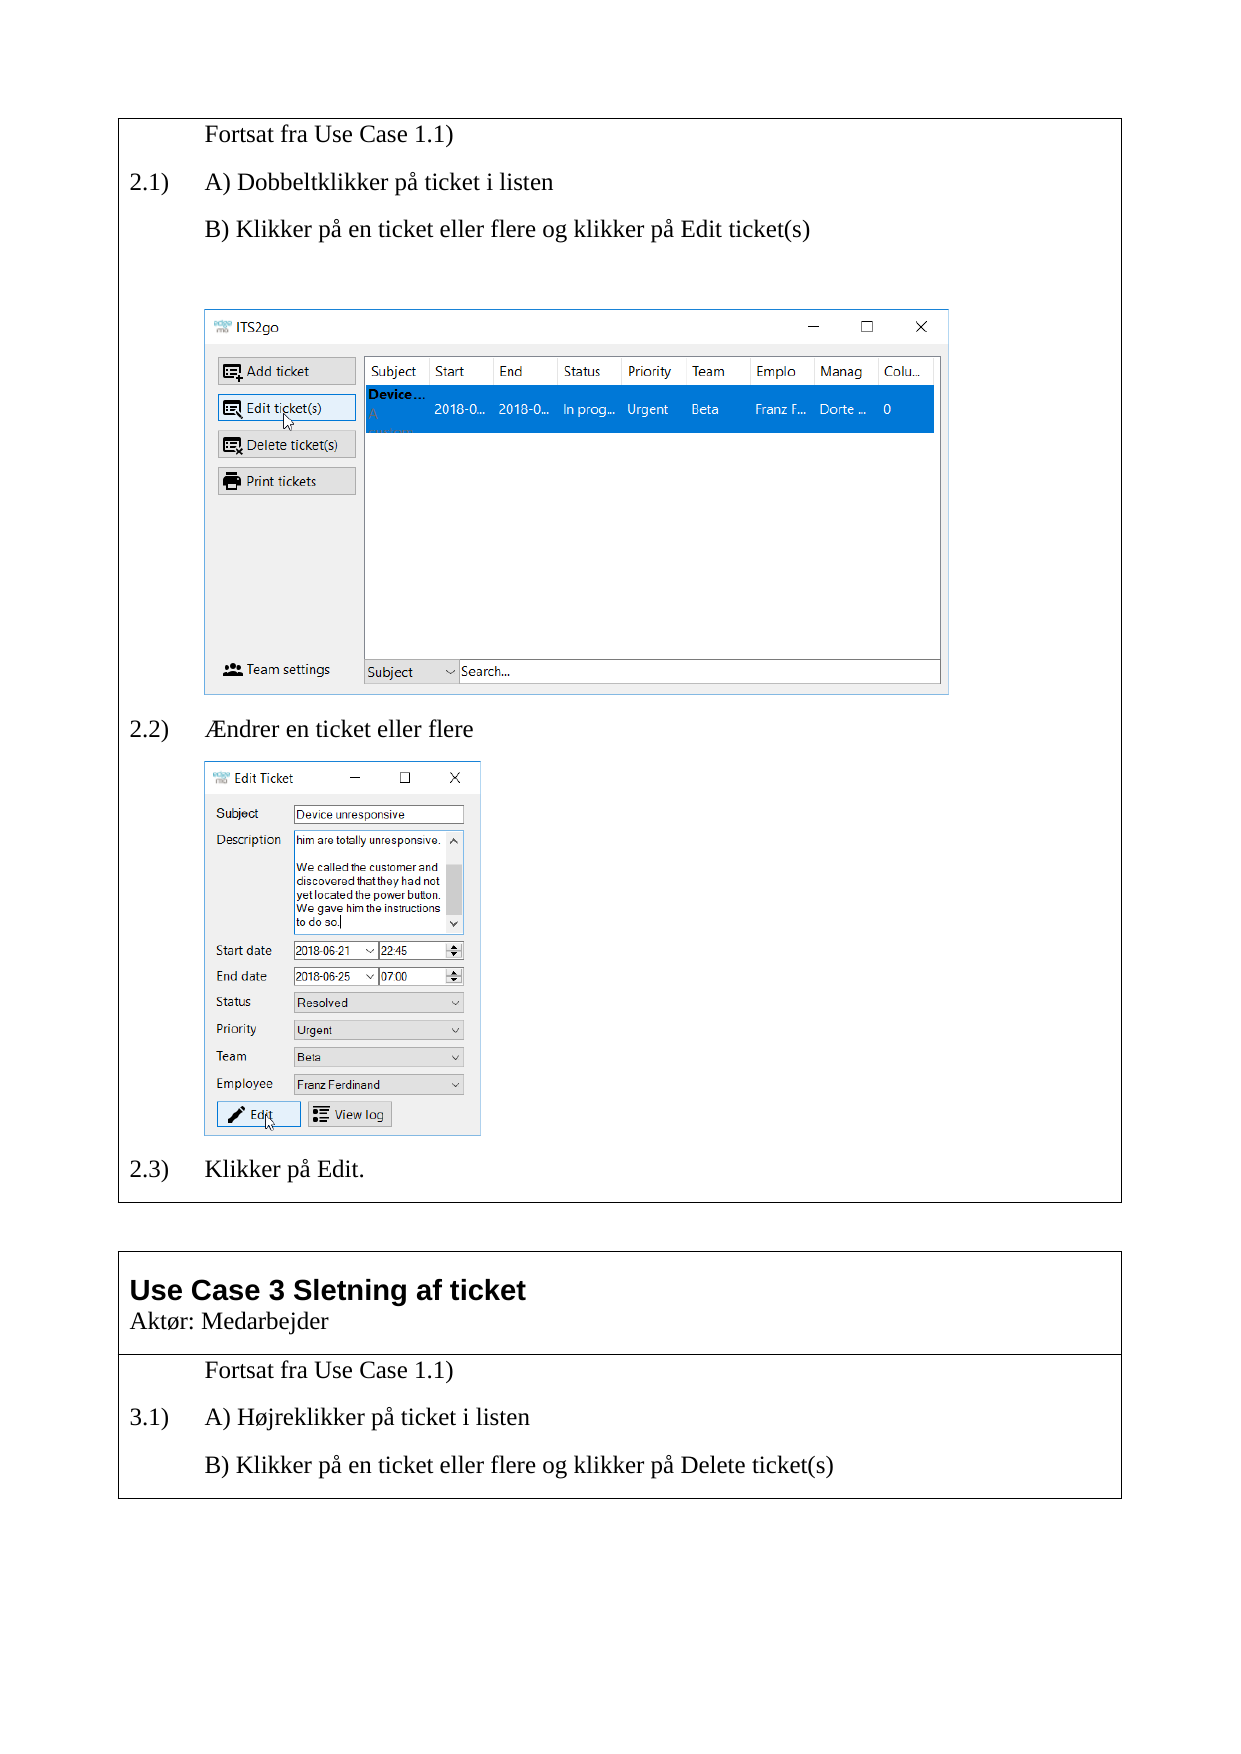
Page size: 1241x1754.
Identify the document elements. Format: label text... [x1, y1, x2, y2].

table_cell Fortsat fra Use Case 1.1) A) Dobbeltklikker på ticket i listen B) Klikker på en ticket eller flere og klikker på Edit ticket(s) Ændrer en ticket eller flere Klikker på Edit. [119, 119, 1121, 1202]
table_header Use Case 3 Sletning af ticket Aktør: Medarbejder [119, 1252, 1121, 1354]
table_cell Fortsat fra Use Case 1.1) A) Højreklikker på ticket i listen B) Klikker på en ticket eller flere og klikker på Delete ticket(s) Bekræfter Ser ticket forsvundet fra listen [119, 1355, 1121, 1498]
